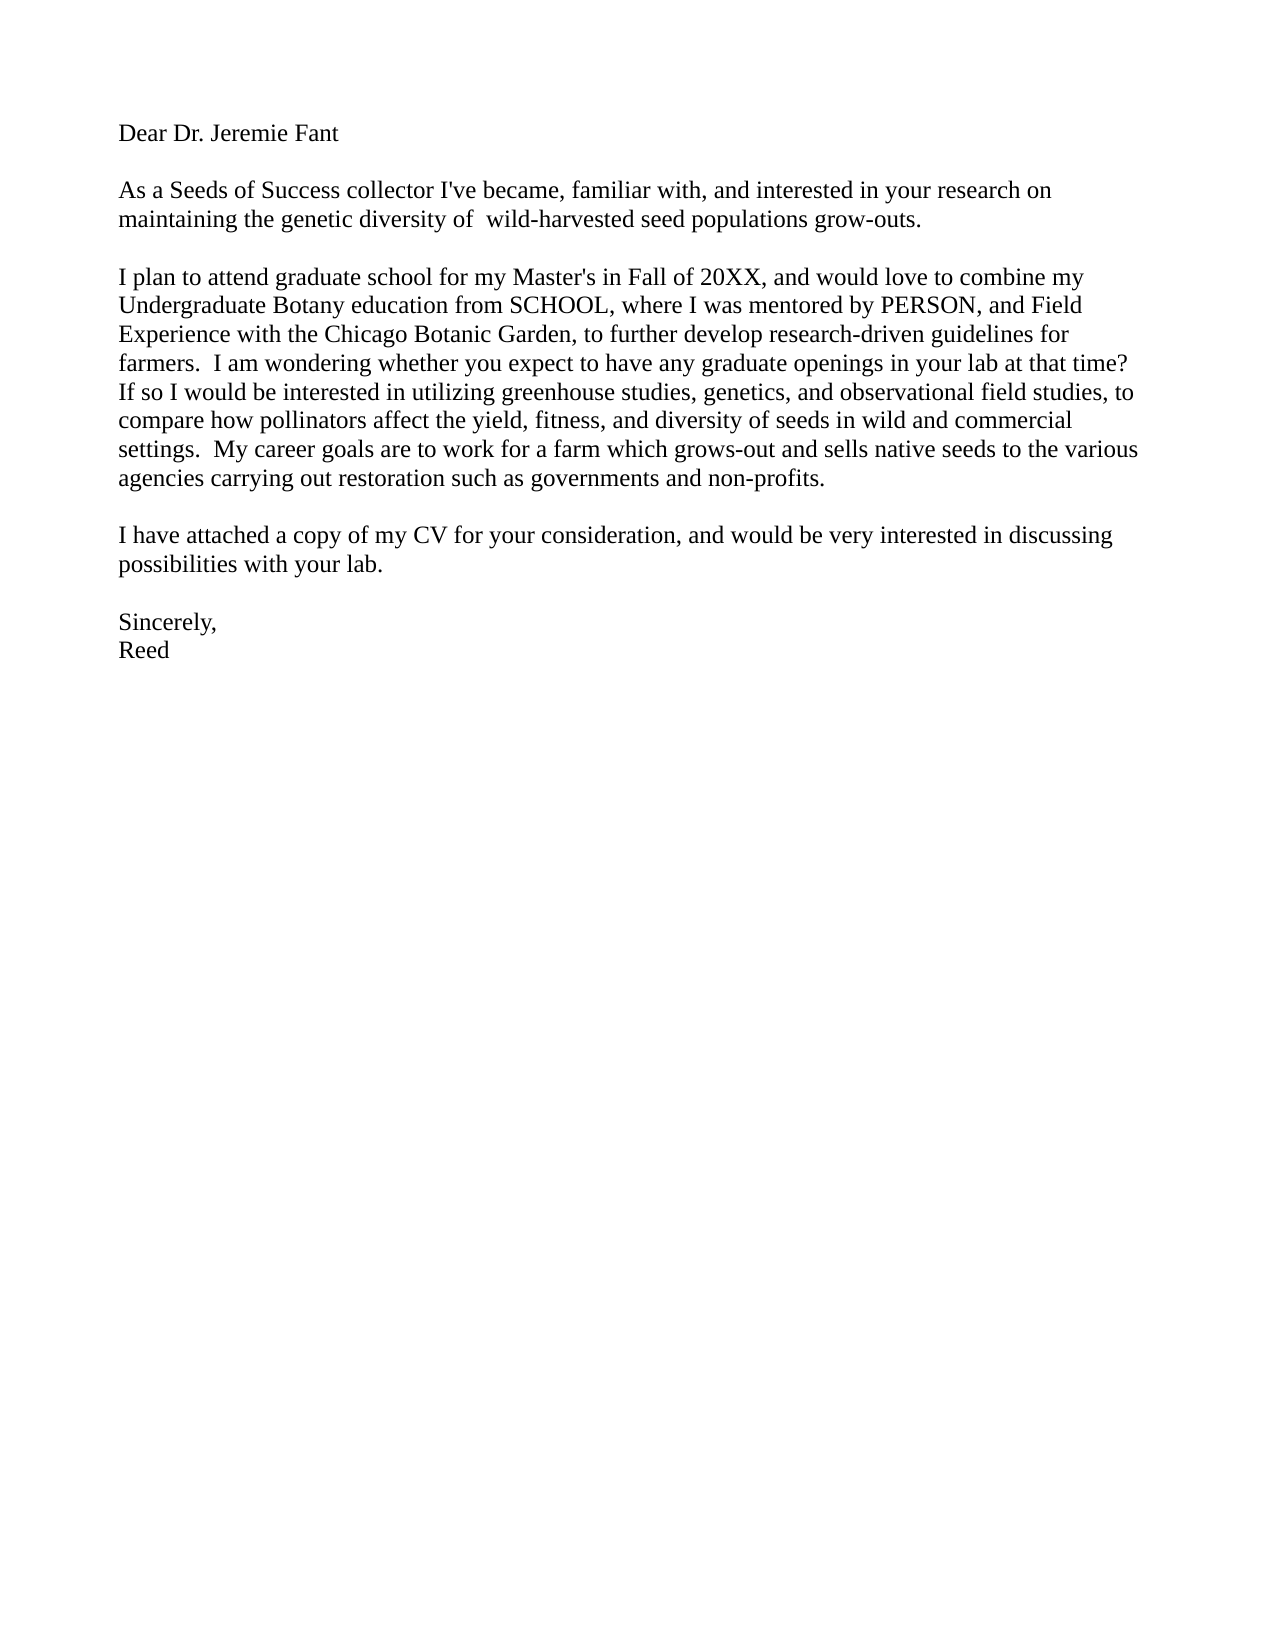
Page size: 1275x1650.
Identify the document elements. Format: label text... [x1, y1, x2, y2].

text As a Seeds of Success collector I've became, familiar with, and interested in your research on maintaining the genetic diversity of wild-harvested seed populations grow-outs. [118, 176, 1157, 233]
text Sincerely, [118, 607, 1157, 636]
text Reed [118, 636, 1157, 664]
text If so I would be interested in utilizing greenhouse studies, genetics, and observational field studies, to compare how pollinators affect the yield, fitness, and diversity of seeds in wild and commercial settings. My career goals are to work for a farm which grows-out and sells native seeds to the various agencies carrying out restoration such as governments and non-profits. [118, 377, 1157, 492]
text I have attached a copy of my CV for your consideration, and would be very interested in discussing possibilities with your lab. [118, 521, 1157, 578]
text I plan to attend graduate school for my Master's in Fall of 20XX, and would love to combine my Undergraduate Botany education from SCHOOL, where I was mentored by PERSON, and Field Experience with the Chicago Botanic Garden, to further develop research-driven guidelines for farmers. I am wondering whether you expect to have any graduate openings in your lab at that time? [118, 262, 1157, 377]
text Dear Dr. Jeremie Fant [118, 118, 1157, 147]
